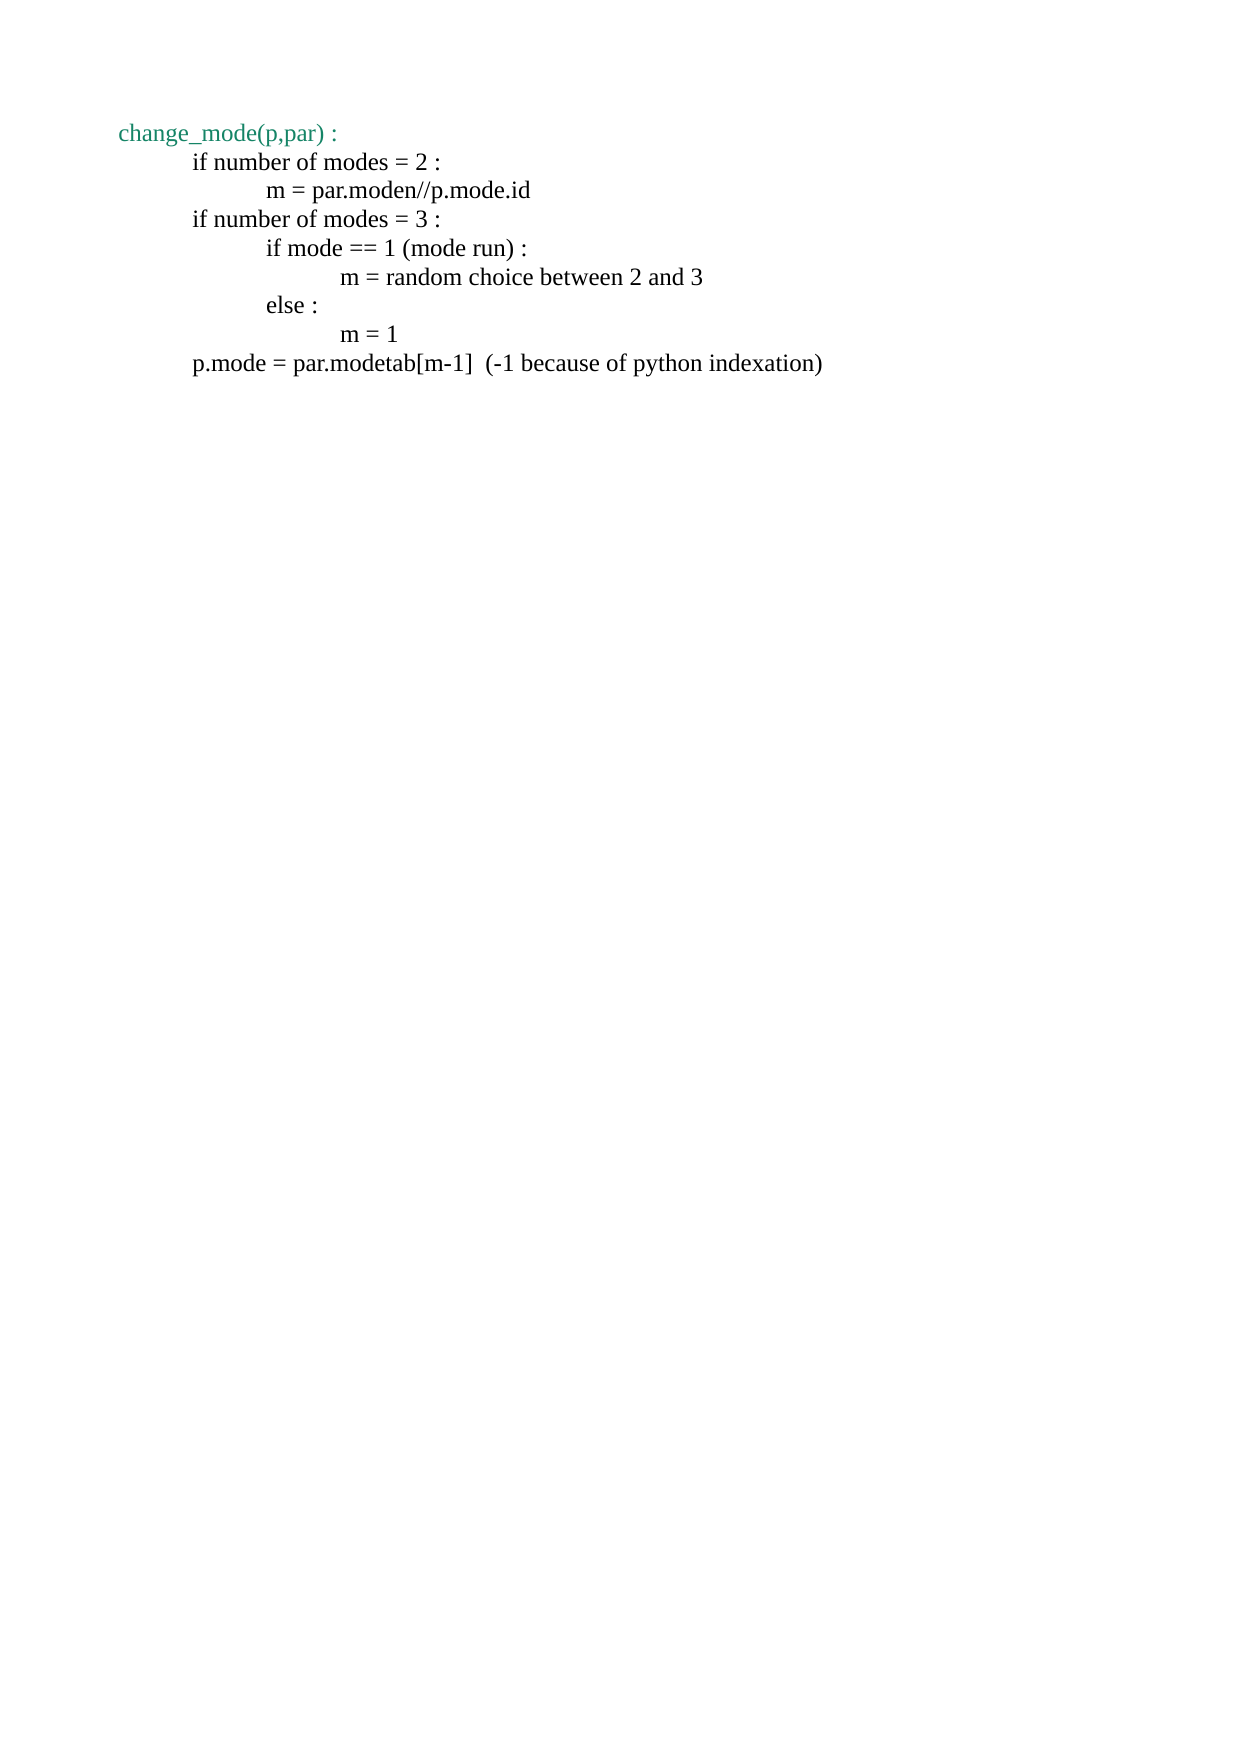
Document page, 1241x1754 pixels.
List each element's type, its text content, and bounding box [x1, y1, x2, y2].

text change_mode(p,par) : [118, 118, 1122, 147]
text if number of modes = 2 : [118, 147, 1122, 176]
text m = 1 [118, 319, 1122, 348]
text m = random choice between 2 and 3 [118, 262, 1122, 291]
text if number of modes = 3 : [118, 204, 1122, 233]
text else : [118, 291, 1122, 319]
text if mode == 1 (mode run) : [118, 233, 1122, 262]
text m = par.moden//p.mode.id [118, 176, 1122, 204]
text p.mode = par.modetab[m-1] (-1 because of python indexation) [118, 348, 1122, 377]
